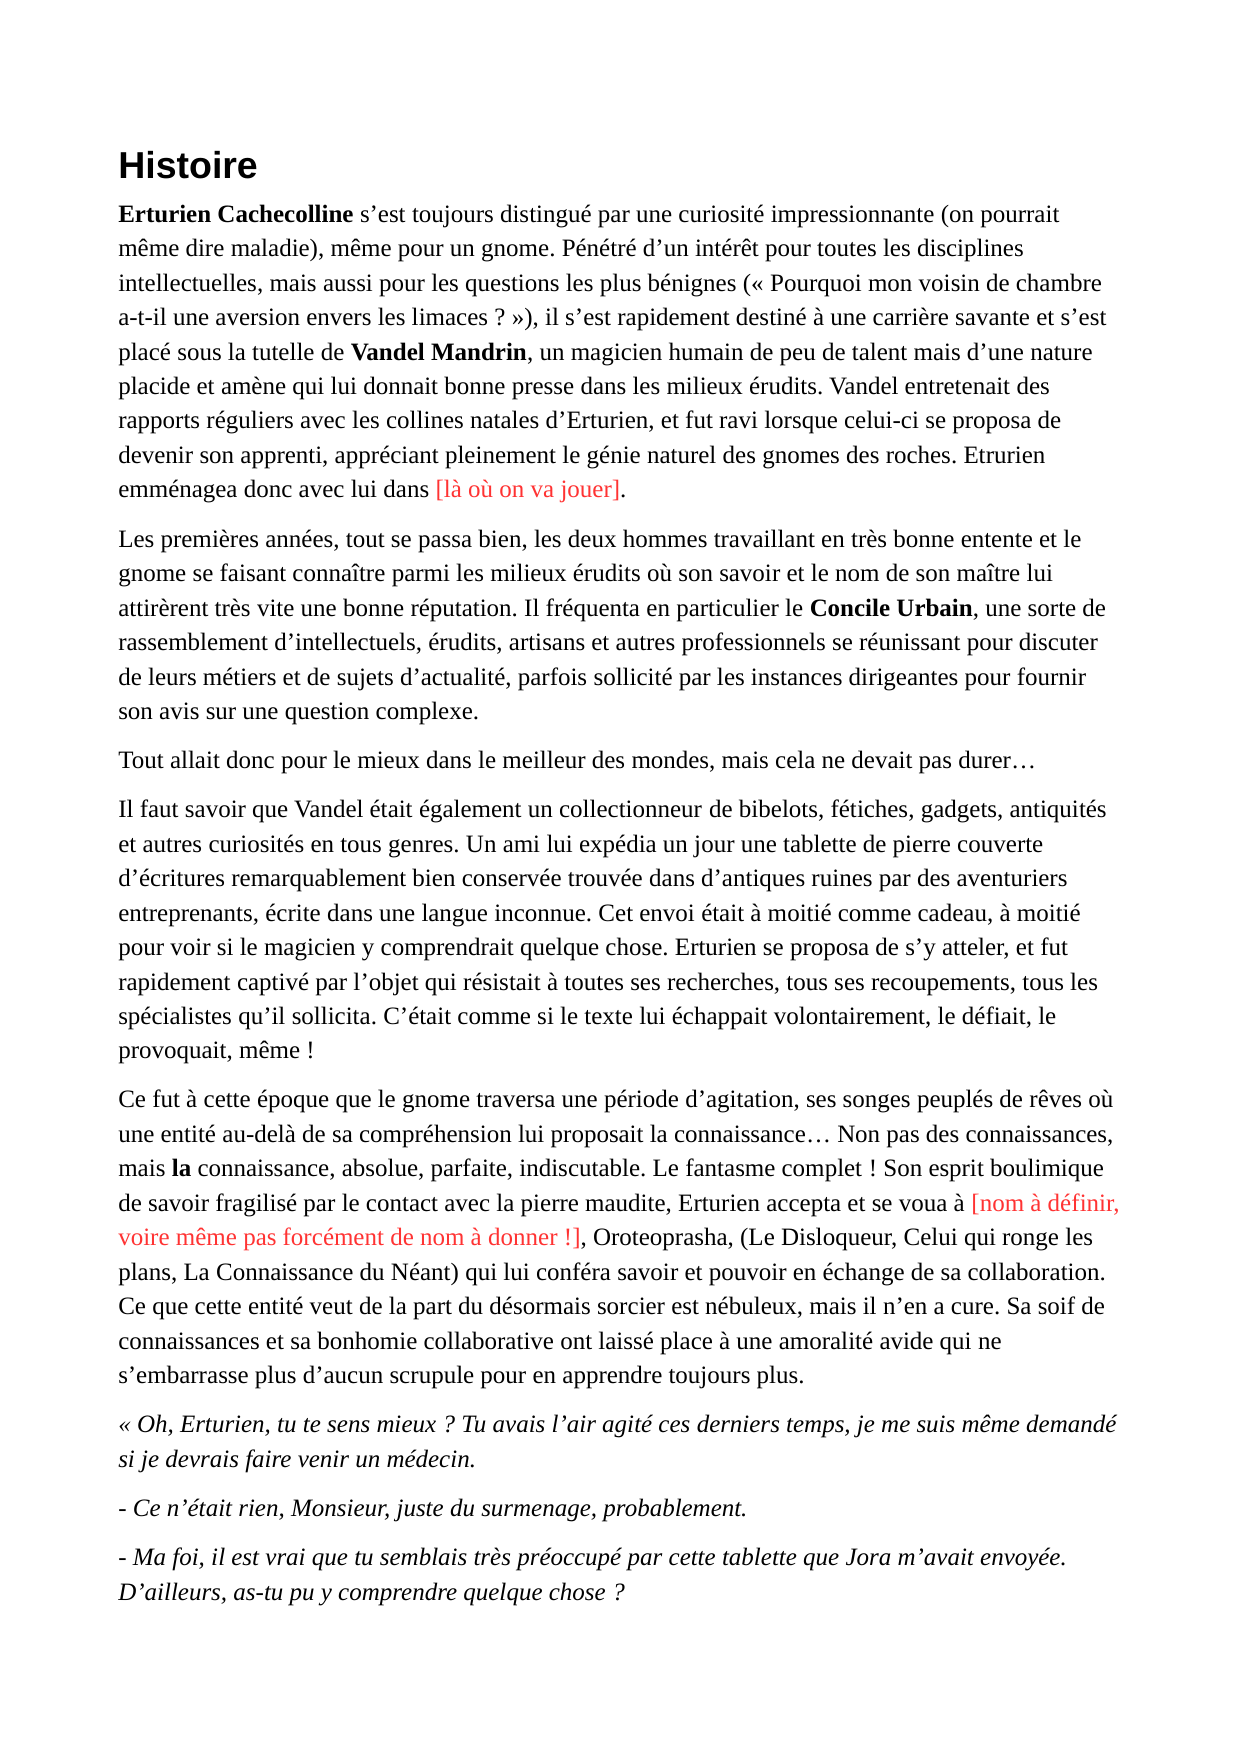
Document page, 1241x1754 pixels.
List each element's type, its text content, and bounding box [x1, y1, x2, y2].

subtitle Histoire [118, 143, 1122, 186]
text Tout allait donc pour le mieux dans le meilleur des mondes, mais cela ne devait pas durer… [118, 745, 1122, 774]
text Erturien Cachecolline s’est toujours distingué par une curiosité impressionnante (on pourrait même dire maladie), même pour un gnome. Pénétré d’un intérêt pour toutes les disciplines intellectuelles, mais aussi pour les questions les plus bénignes (« Pourquoi mon voisin de chambre a-t-il une aversion envers les limaces ? »), il s’est rapidement destiné à une carrière savante et s’est placé sous la tutelle de Vandel Mandrin, un magicien humain de peu de talent mais d’une nature placide et amène qui lui donnait bonne presse dans les milieux érudits. Vandel entretenait des rapports réguliers avec les collines natales d’Erturien, et fut ravi lorsque celui-ci se proposa de devenir son apprenti, appréciant pleinement le génie naturel des gnomes des roches. Etrurien emménagea donc avec lui dans [là où on va jouer]. [118, 199, 1122, 503]
text - Ma foi, il est vrai que tu semblais très préoccupé par cette tablette que Jora m’avait envoyée. D’ailleurs, as-tu pu y comprendre quelque chose ? [118, 1542, 1122, 1605]
text Les premières années, tout se passa bien, les deux hommes travaillant en très bonne entente et le gnome se faisant connaître parmi les milieux érudits où son savoir et le nom de son maître lui attirèrent très vite une bonne réputation. Il fréquenta en particulier le Concile Urbain, une sorte de rassemblement d’intellectuels, érudits, artisans et autres professionnels se réunissant pour discuter de leurs métiers et de sujets d’actualité, parfois sollicité par les instances dirigeantes pour fournir son avis sur une question complexe. [118, 524, 1122, 725]
text « Oh, Erturien, tu te sens mieux ? Tu avais l’air agité ces derniers temps, je me suis même demandé si je devrais faire venir un médecin. [118, 1409, 1122, 1473]
text - Ce n’était rien, Monsieur, juste du surmenage, probablement. [118, 1493, 1122, 1522]
text Ce fut à cette époque que le gnome traversa une période d’agitation, ses songes peuplés de rêves où une entité au-delà de sa compréhension lui proposait la connaissance… Non pas des connaissances, mais la connaissance, absolue, parfaite, indiscutable. Le fantasme complet ! Son esprit boulimique de savoir fragilisé par le contact avec la pierre maudite, Erturien accepta et se voua à [nom à définir, voire même pas forcément de nom à donner !], Oroteoprasha, (Le Disloqueur, Celui qui ronge les plans, La Connaissance du Néant) qui lui conféra savoir et pouvoir en échange de sa collaboration. Ce que cette entité veut de la part du désormais sorcier est nébuleux, mais il n’en a cure. Sa soif de connaissances et sa bonhomie collaborative ont laissé place à une amoralité avide qui ne s’embarrasse plus d’aucun scrupule pour en apprendre toujours plus. [118, 1084, 1122, 1389]
text Il faut savoir que Vandel était également un collectionneur de bibelots, fétiches, gadgets, antiquités et autres curiosités en tous genres. Un ami lui expédia un jour une tablette de pierre couverte d’écritures remarquablement bien conservée trouvée dans d’antiques ruines par des aventuriers entreprenants, écrite dans une langue inconnue. Cet envoi était à moitié comme cadeau, à moitié pour voir si le magicien y comprendrait quelque chose. Erturien se proposa de s’y atteler, et fut rapidement captivé par l’objet qui résistait à toutes ses recherches, tous ses recoupements, tous les spécialistes qu’il sollicita. C’était comme si le texte lui échappait volontairement, le défiait, le provoquait, même ! [118, 794, 1122, 1064]
